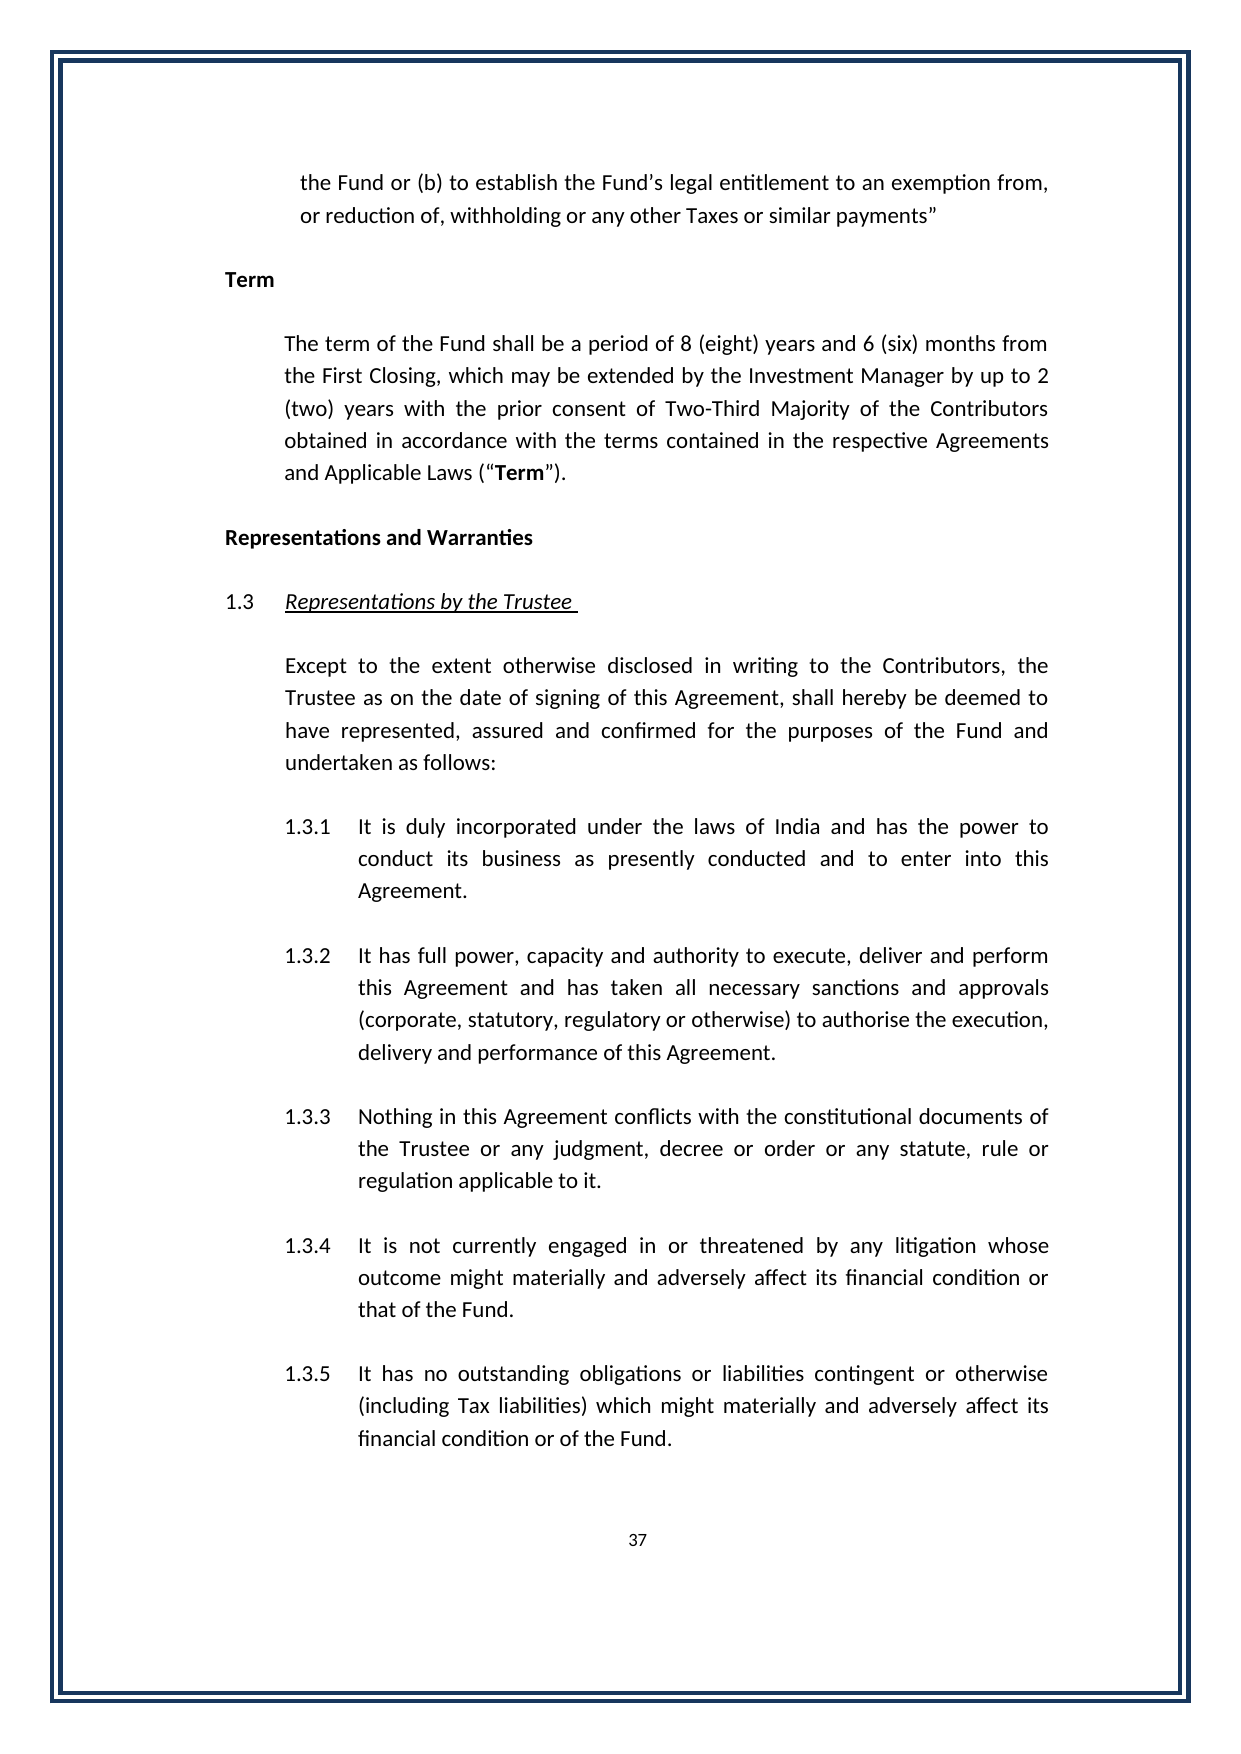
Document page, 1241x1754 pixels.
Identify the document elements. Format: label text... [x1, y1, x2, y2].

list Representations by the Trustee [225, 587, 1050, 615]
list It has full power, capacity and authority to execute, deliver and perform this Agreement and has taken all necessary sanctions and approvals (corporate, statutory, regulatory or otherwise) to authorise the execution, delivery and performance of this Agreement. [284, 941, 1050, 1066]
subtitle Term [225, 265, 1050, 293]
text Except to the extent otherwise disclosed in writing to the Contributors, the Trustee as on the date of signing of this Agreement, shall hereby be deemed to have represented, assured and confirmed for the purposes of the Fund and undertaken as follows: [285, 651, 1050, 776]
subtitle Representations and Warranties [225, 523, 1050, 551]
list Nothing in this Agreement conflicts with the constitutional documents of the Trustee or any judgment, decree or order or any statute, rule or regulation applicable to it. [284, 1102, 1050, 1194]
list It is not currently engaged in or threatened by any litigation whose outcome might materially and adversely affect its financial condition or that of the Fund. [284, 1231, 1050, 1323]
list It has no outstanding obligations or liabilities contingent or otherwise (including Tax liabilities) which might materially and adversely affect its financial condition or of the Fund. [284, 1359, 1050, 1452]
list It is duly incorporated under the laws of India and has the power to conduct its business as presently conducted and to enter into this Agreement. [284, 812, 1050, 905]
text The term of the Fund shall be a period of 8 (eight) years and 6 (six) months from the First Closing, which may be extended by the Investment Manager by up to 2 (two) years with the prior consent of Two-Third Majority of the Contributors obtained in accordance with the terms contained in the respective Agreements and Applicable Laws (“Term”). [284, 329, 1050, 486]
list the Fund or (b) to establish the Fund’s legal entitlement to an exemption from, or reduction of, withholding or any other Taxes or similar payments” [225, 168, 1050, 229]
